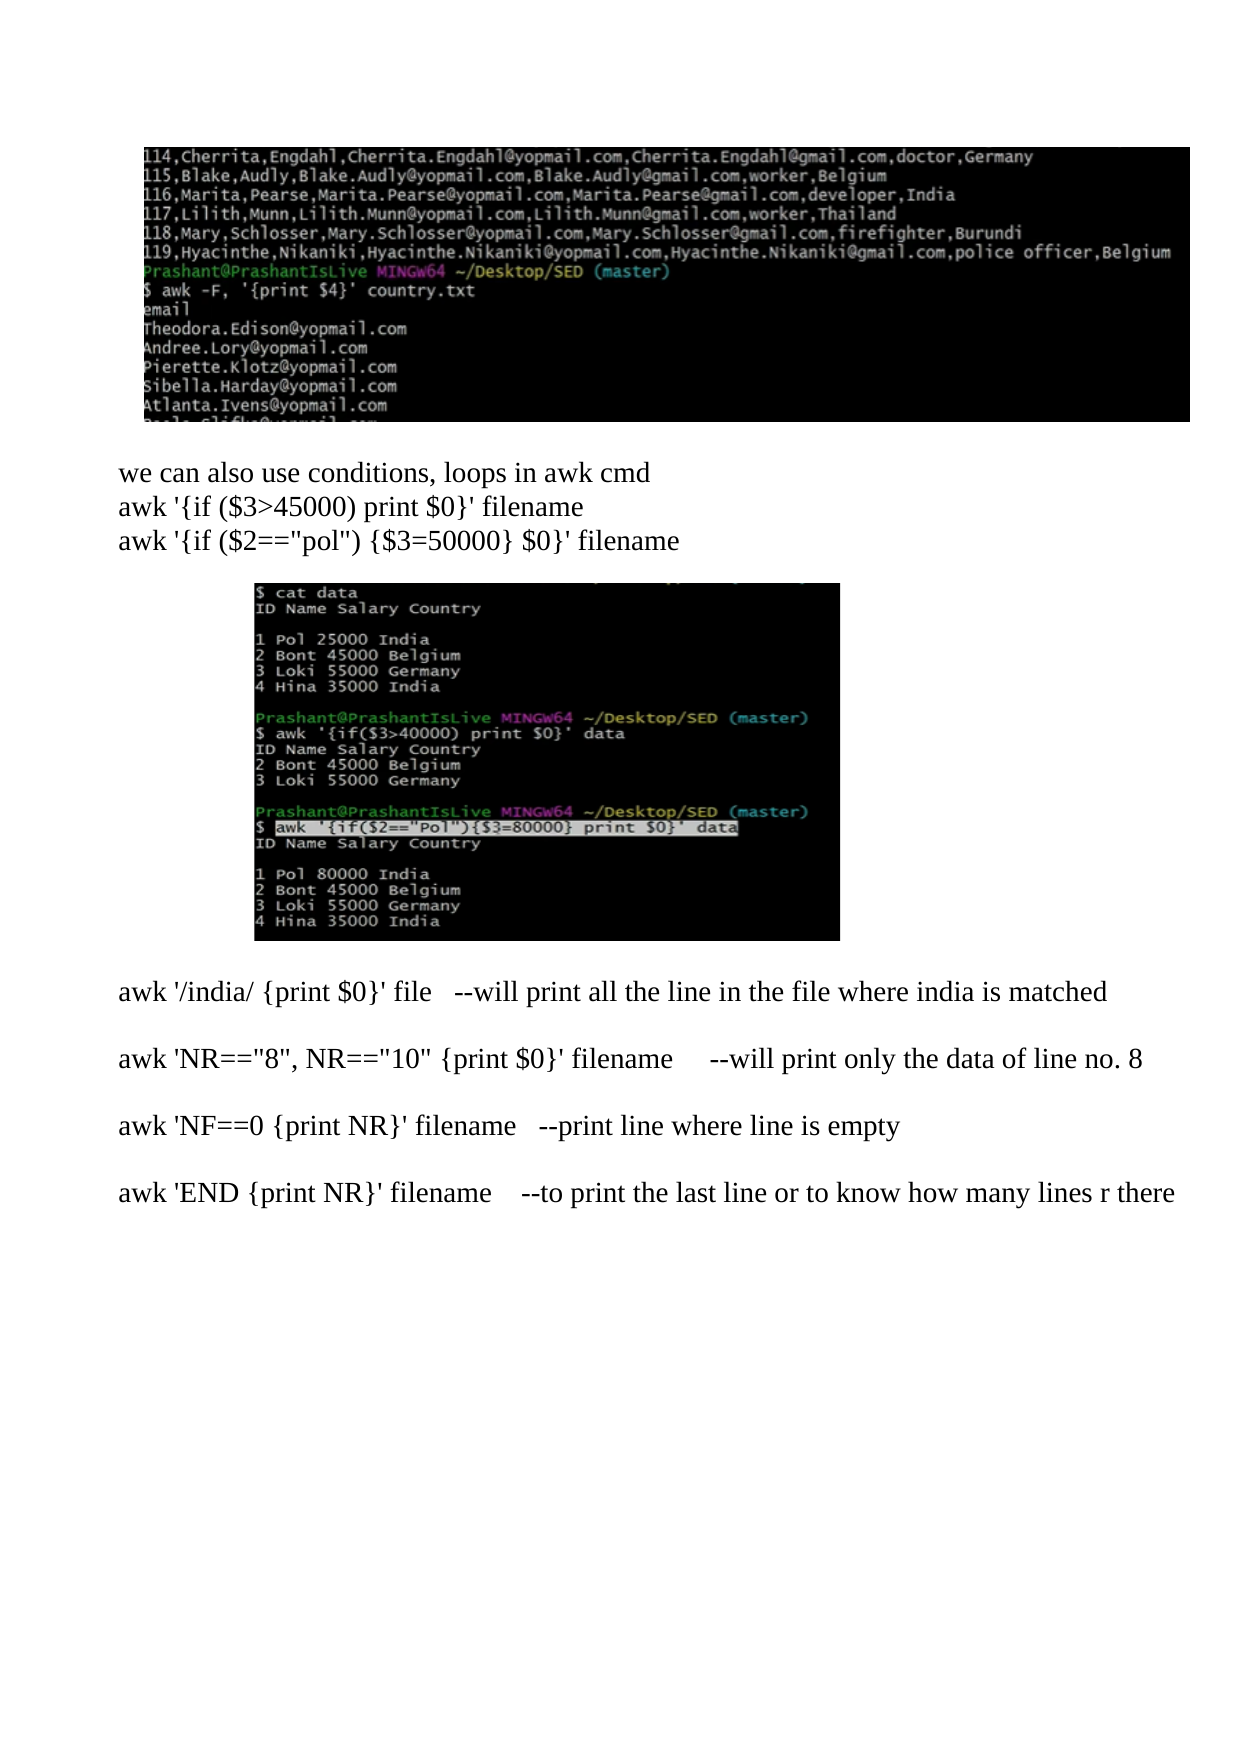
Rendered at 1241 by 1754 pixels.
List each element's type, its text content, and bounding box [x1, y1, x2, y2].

text awk '{if ($2=="pol") {$3=50000} $0}' filename [118, 523, 1240, 556]
text awk 'END {print NR}' filename --to print the last line or to know how many lines r there [118, 1176, 1240, 1209]
picture [254, 583, 841, 941]
picture [144, 147, 1190, 422]
text awk 'NR=="8", NR=="10" {print $0}' filename --will print only the data of line no. 8 [118, 1041, 1240, 1075]
text awk 'NF==0 {print NR}' filename --print line where line is empty [118, 1108, 1240, 1142]
text awk '{if ($3>45000) print $0}' filename [118, 489, 1240, 523]
text we can also use conditions, loops in awk cmd [118, 456, 1240, 489]
text awk '/india/ {print $0}' file --will print all the line in the file where india is matched [118, 974, 1240, 1008]
